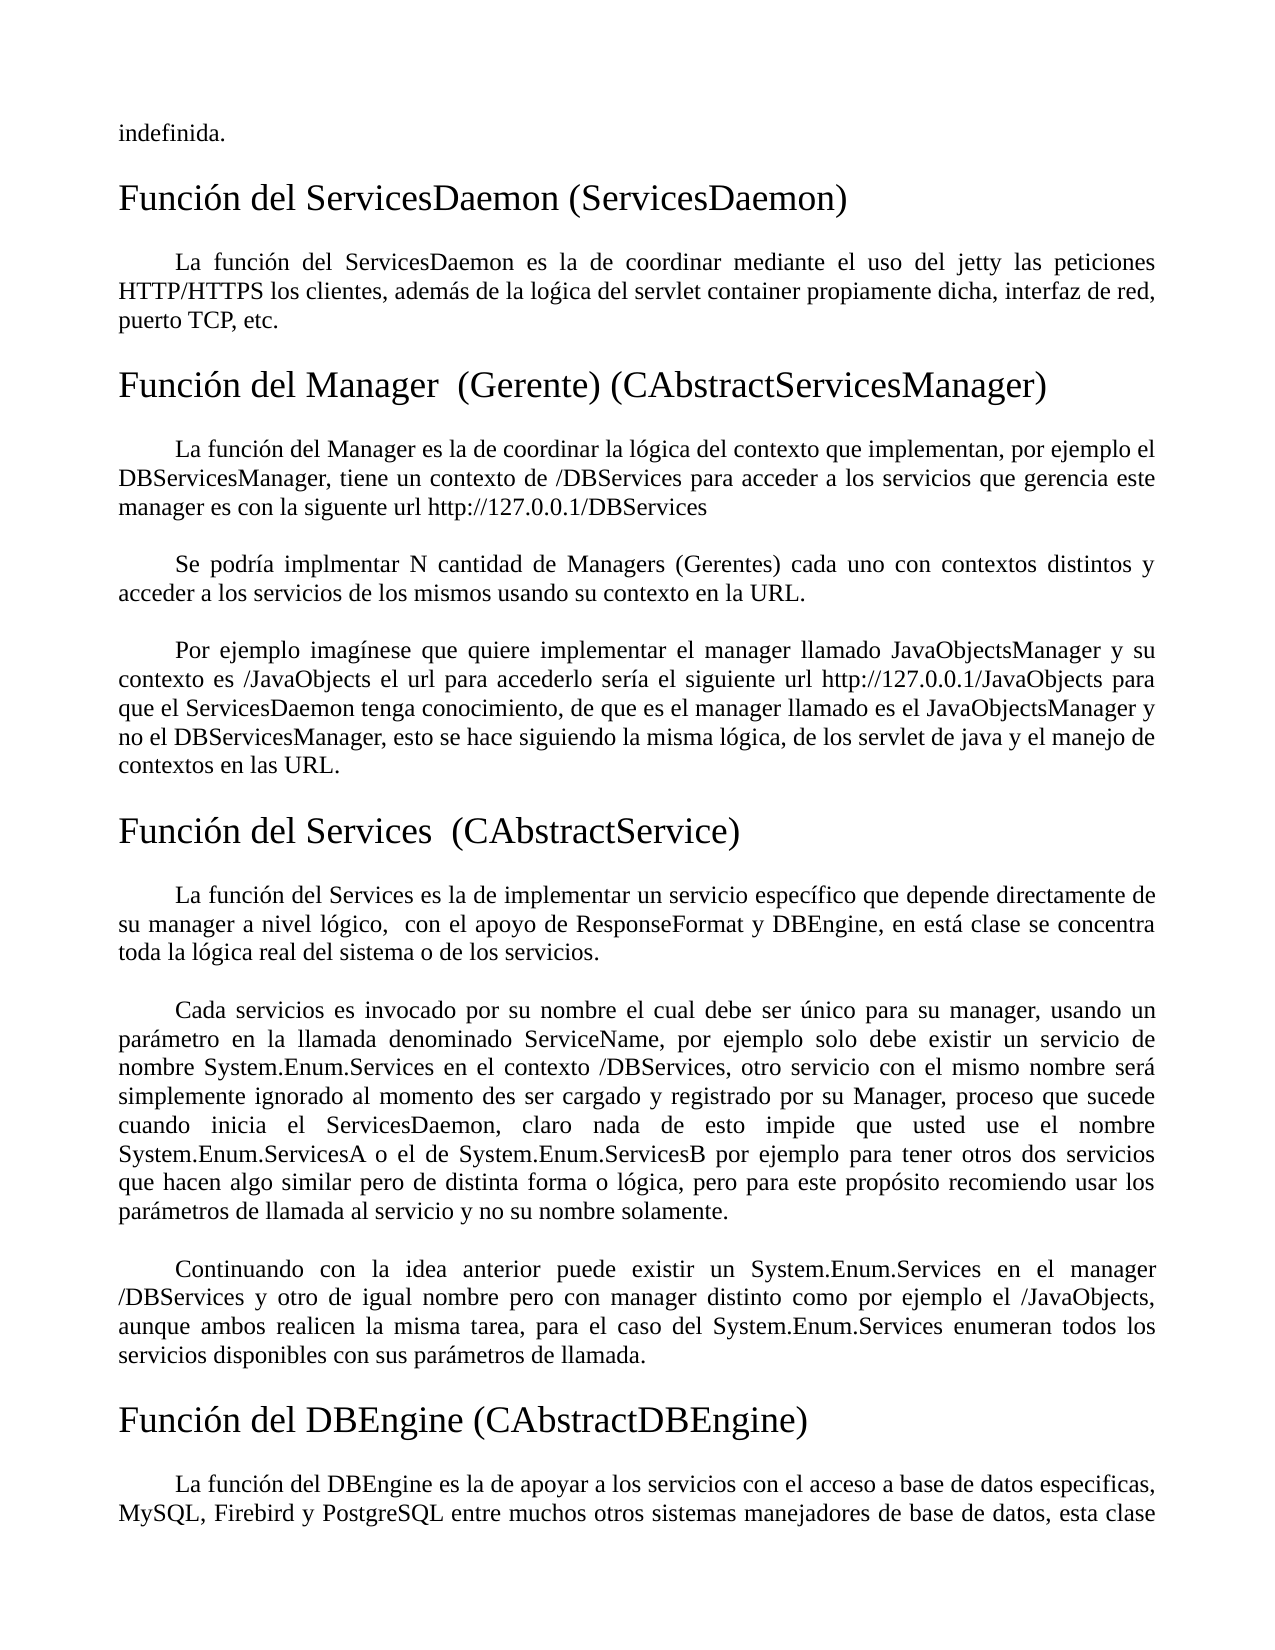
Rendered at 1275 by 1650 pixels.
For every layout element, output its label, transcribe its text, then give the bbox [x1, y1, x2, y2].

text Función del DBEngine (CAbstractDBEngine) [118, 1397, 1157, 1441]
text La función del Manager es la de coordinar la lógica del contexto que implementan, por ejemplo el DBServicesManager, tiene un contexto de /DBServices para acceder a los servicios que gerencia este manager es con la siguente url http://127.0.0.1/DBServices [118, 434, 1157, 521]
text Continuando con la idea anterior puede existir un System.Enum.Services en el manager /DBServices y otro de igual nombre pero con manager distinto como por ejemplo el /JavaObjects, aunque ambos realicen la misma tarea, para el caso del System.Enum.Services enumeran todos los servicios disponibles con sus parámetros de llamada. [118, 1254, 1157, 1369]
text Función del ServicesDaemon (ServicesDaemon) [118, 176, 1157, 219]
text Se podría implmentar N cantidad de Managers (Gerentes) cada uno con contextos distintos y acceder a los servicios de los mismos usando su contexto en la URL. [118, 549, 1157, 607]
text Función del Manager (Gerente) (CAbstractServicesManager) [118, 362, 1157, 406]
text La función del ServicesDaemon es la de coordinar mediante el uso del jetty las peticiones HTTP/HTTPS los clientes, además de la loǵica del servlet container propiamente dicha, interfaz de red, puerto TCP, etc. [118, 247, 1157, 334]
text Por ejemplo imagínese que quiere implementar el manager llamado JavaObjectsManager y su contexto es /JavaObjects el url para accederlo sería el siguiente url http://127.0.0.1/JavaObjects para que el ServicesDaemon tenga conocimiento, de que es el manager llamado es el JavaObjectsManager y no el DBServicesManager, esto se hace siguiendo la misma lógica, de los servlet de java y el manejo de contextos en las URL. [118, 636, 1157, 779]
text La función del Services es la de implementar un servicio específico que depende directamente de su manager a nivel lógico, con el apoyo de ResponseFormat y DBEngine, en está clase se concentra toda la lógica real del sistema o de los servicios. [118, 880, 1157, 966]
text indefinida. [118, 118, 1157, 147]
text Cada servicios es invocado por su nombre el cual debe ser único para su manager, usando un parámetro en la llamada denominado ServiceName, por ejemplo solo debe existir un servicio de nombre System.Enum.Services en el contexto /DBServices, otro servicio con el mismo nombre será simplemente ignorado al momento des ser cargado y registrado por su Manager, proceso que sucede cuando inicia el ServicesDaemon, claro nada de esto impide que usted use el nombre System.Enum.ServicesA o el de System.Enum.ServicesB por ejemplo para tener otros dos servicios que hacen algo similar pero de distinta forma o lógica, pero para este propósito recomiendo usar los parámetros de llamada al servicio y no su nombre solamente. [118, 995, 1157, 1225]
text Función del Services (CAbstractService) [118, 808, 1157, 851]
text La función del DBEngine es la de apoyar a los servicios con el acceso a base de datos especificas, MySQL, Firebird y PostgreSQL entre muchos otros sistemas manejadores de base de datos, esta clase [118, 1469, 1157, 1527]
